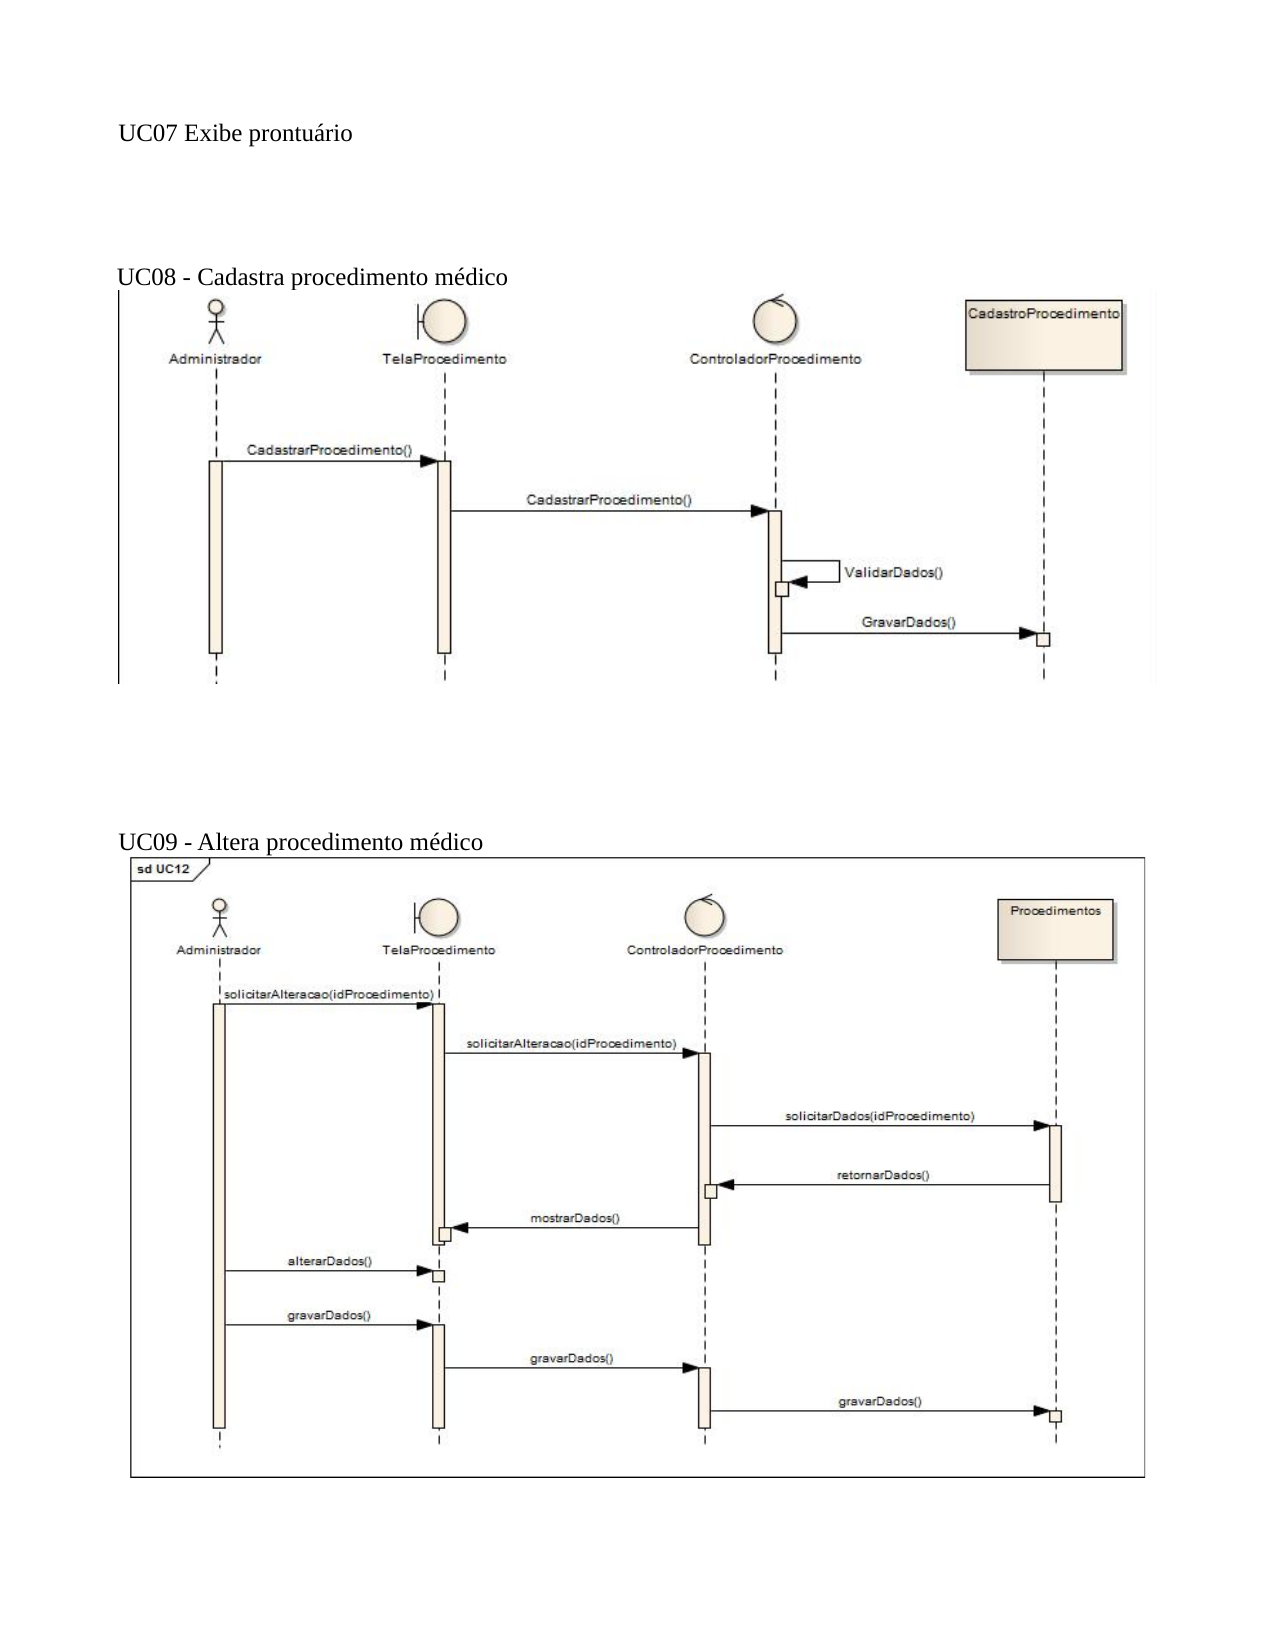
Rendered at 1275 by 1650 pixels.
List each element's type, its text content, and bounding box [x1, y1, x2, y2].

picture [129, 856, 1146, 1478]
picture [118, 290, 1157, 684]
text UC07 Exibe prontuário [118, 118, 1157, 147]
text UC08 - Cadastra procedimento médico [117, 262, 1157, 291]
text UC09 - Altera procedimento médico [118, 827, 1157, 856]
